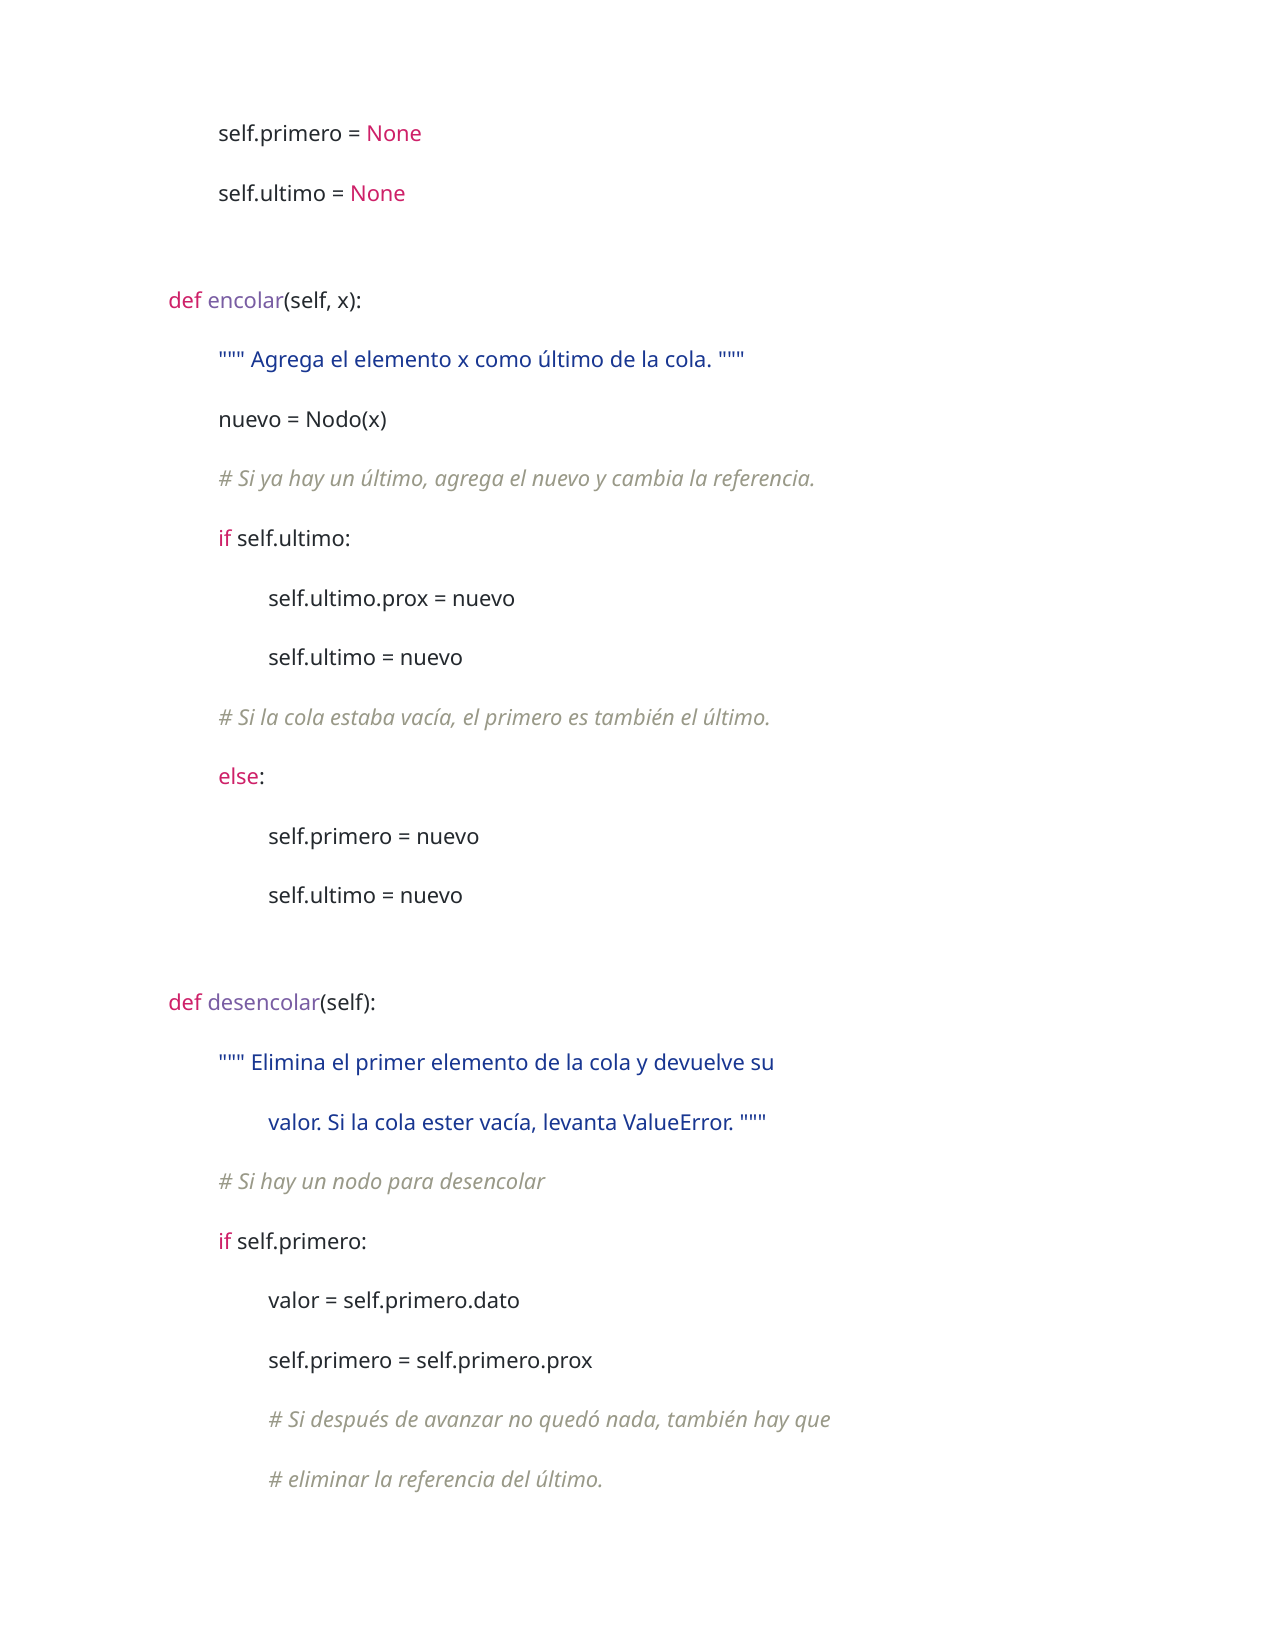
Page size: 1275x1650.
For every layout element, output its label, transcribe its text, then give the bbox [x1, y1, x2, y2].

text else: [118, 761, 1157, 791]
text nuevo = Nodo(x) [118, 404, 1157, 433]
text self.ultimo.prox = nuevo [118, 582, 1157, 612]
text self.primero = nuevo [118, 821, 1157, 851]
text self.primero = self.primero.prox [118, 1345, 1157, 1374]
text self.ultimo = nuevo [118, 642, 1157, 672]
text # Si ya hay un último, agrega el nuevo y cambia la referencia. [118, 463, 1157, 493]
text # eliminar la referencia del último. [118, 1464, 1157, 1494]
text def encolar(self, x): [118, 284, 1157, 314]
text self.ultimo = None [118, 178, 1157, 207]
text # Si hay un nodo para desencolar [118, 1166, 1157, 1196]
text # Si la cola estaba vacía, el primero es también el último. [118, 702, 1157, 731]
text # Si después de avanzar no quedó nada, también hay que [118, 1404, 1157, 1434]
text valor = self.primero.dato [118, 1285, 1157, 1315]
text valor. Si la cola ester vacía, levanta ValueError. """ [118, 1106, 1157, 1136]
text if self.ultimo: [118, 523, 1157, 553]
text """ Elimina el primer elemento de la cola y devuelve su [118, 1047, 1157, 1077]
text self.primero = None [118, 118, 1157, 148]
text self.ultimo = nuevo [118, 880, 1157, 910]
text if self.primero: [118, 1226, 1157, 1255]
text def desencolar(self): [118, 987, 1157, 1017]
text """ Agrega el elemento x como último de la cola. """ [118, 344, 1157, 374]
